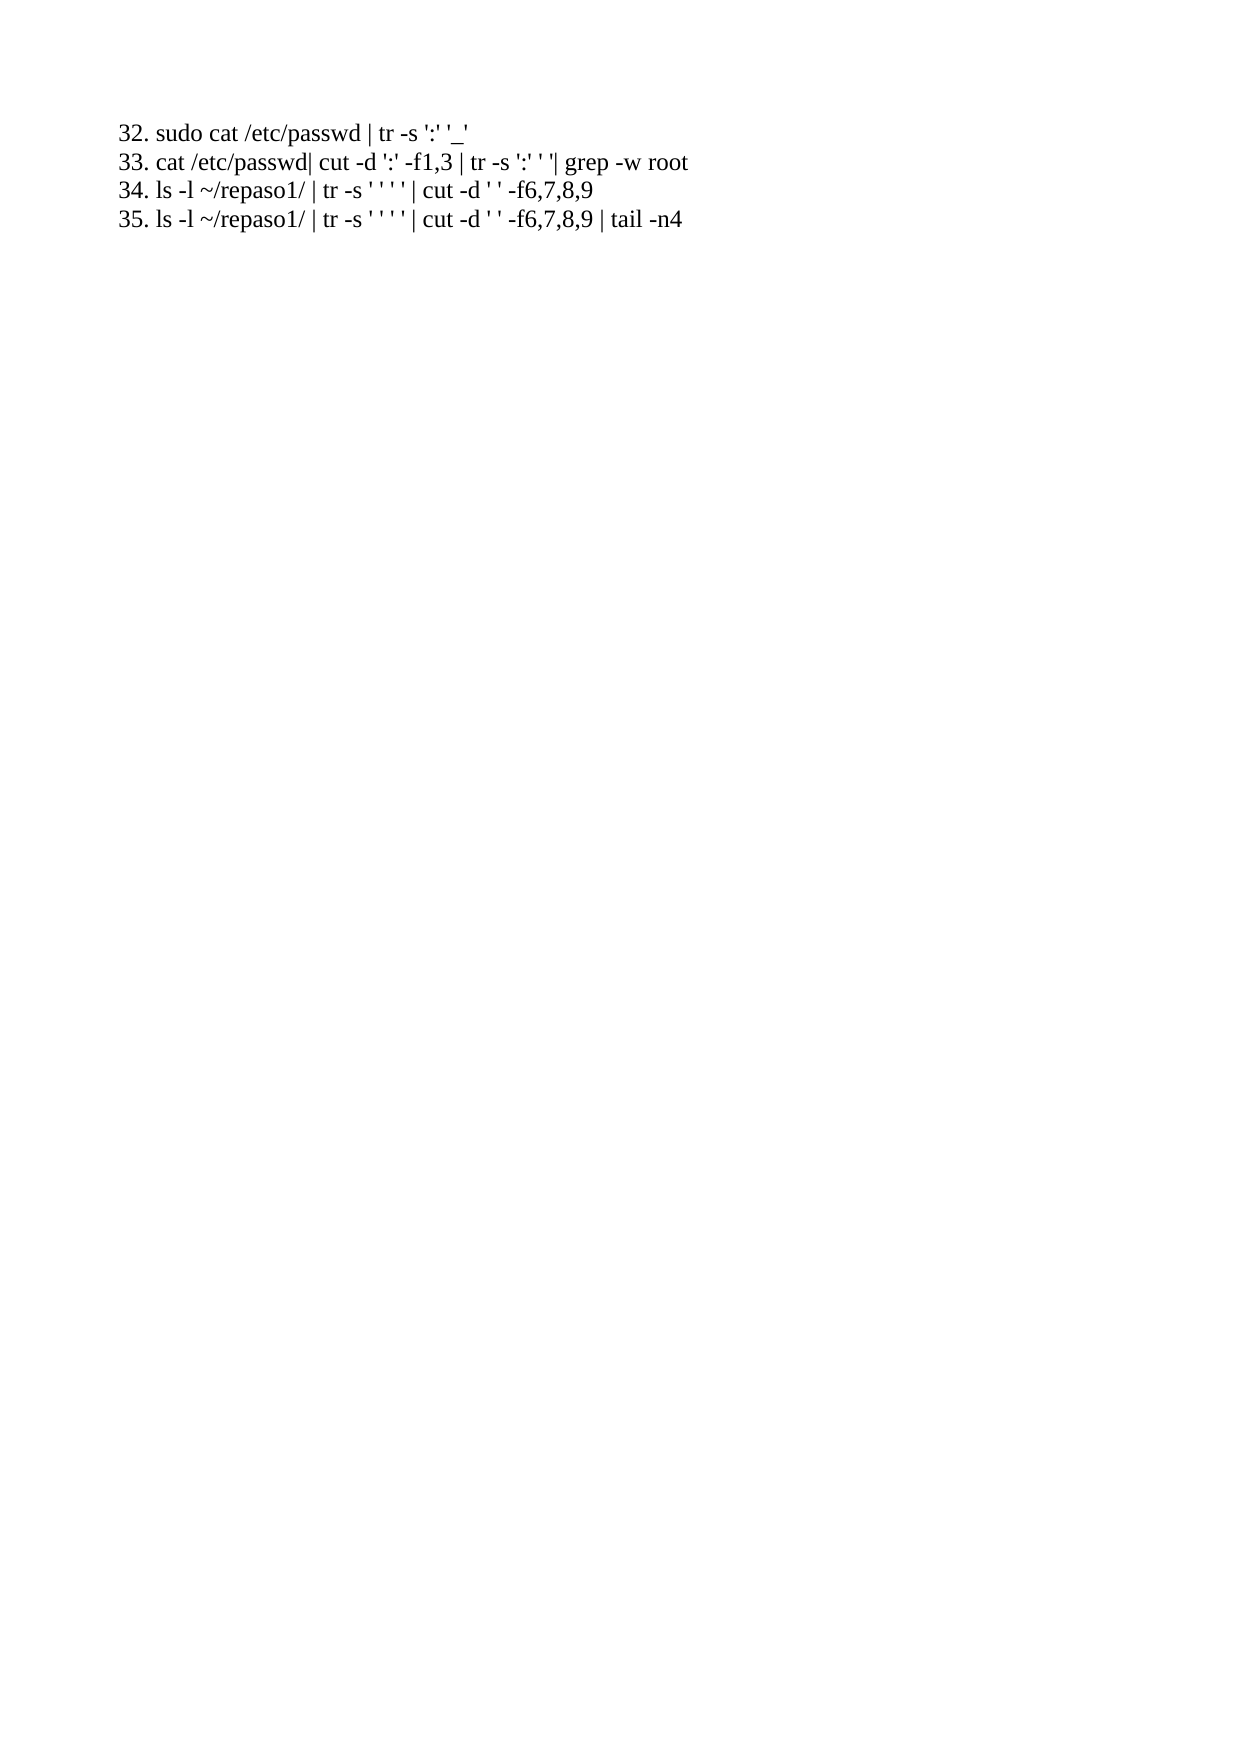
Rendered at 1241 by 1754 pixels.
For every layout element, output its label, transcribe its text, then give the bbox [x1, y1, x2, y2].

text 33. cat /etc/passwd| cut -d ':' -f1,3 | tr -s ':' ' '| grep -w root [118, 147, 1122, 176]
text 32. sudo cat /etc/passwd | tr -s ':' '_' [118, 118, 1122, 147]
text 34. ls -l ~/repaso1/ | tr -s ' ' ' ' | cut -d ' ' -f6,7,8,9 [118, 176, 1122, 204]
text 35. ls -l ~/repaso1/ | tr -s ' ' ' ' | cut -d ' ' -f6,7,8,9 | tail -n4 [118, 204, 1122, 233]
